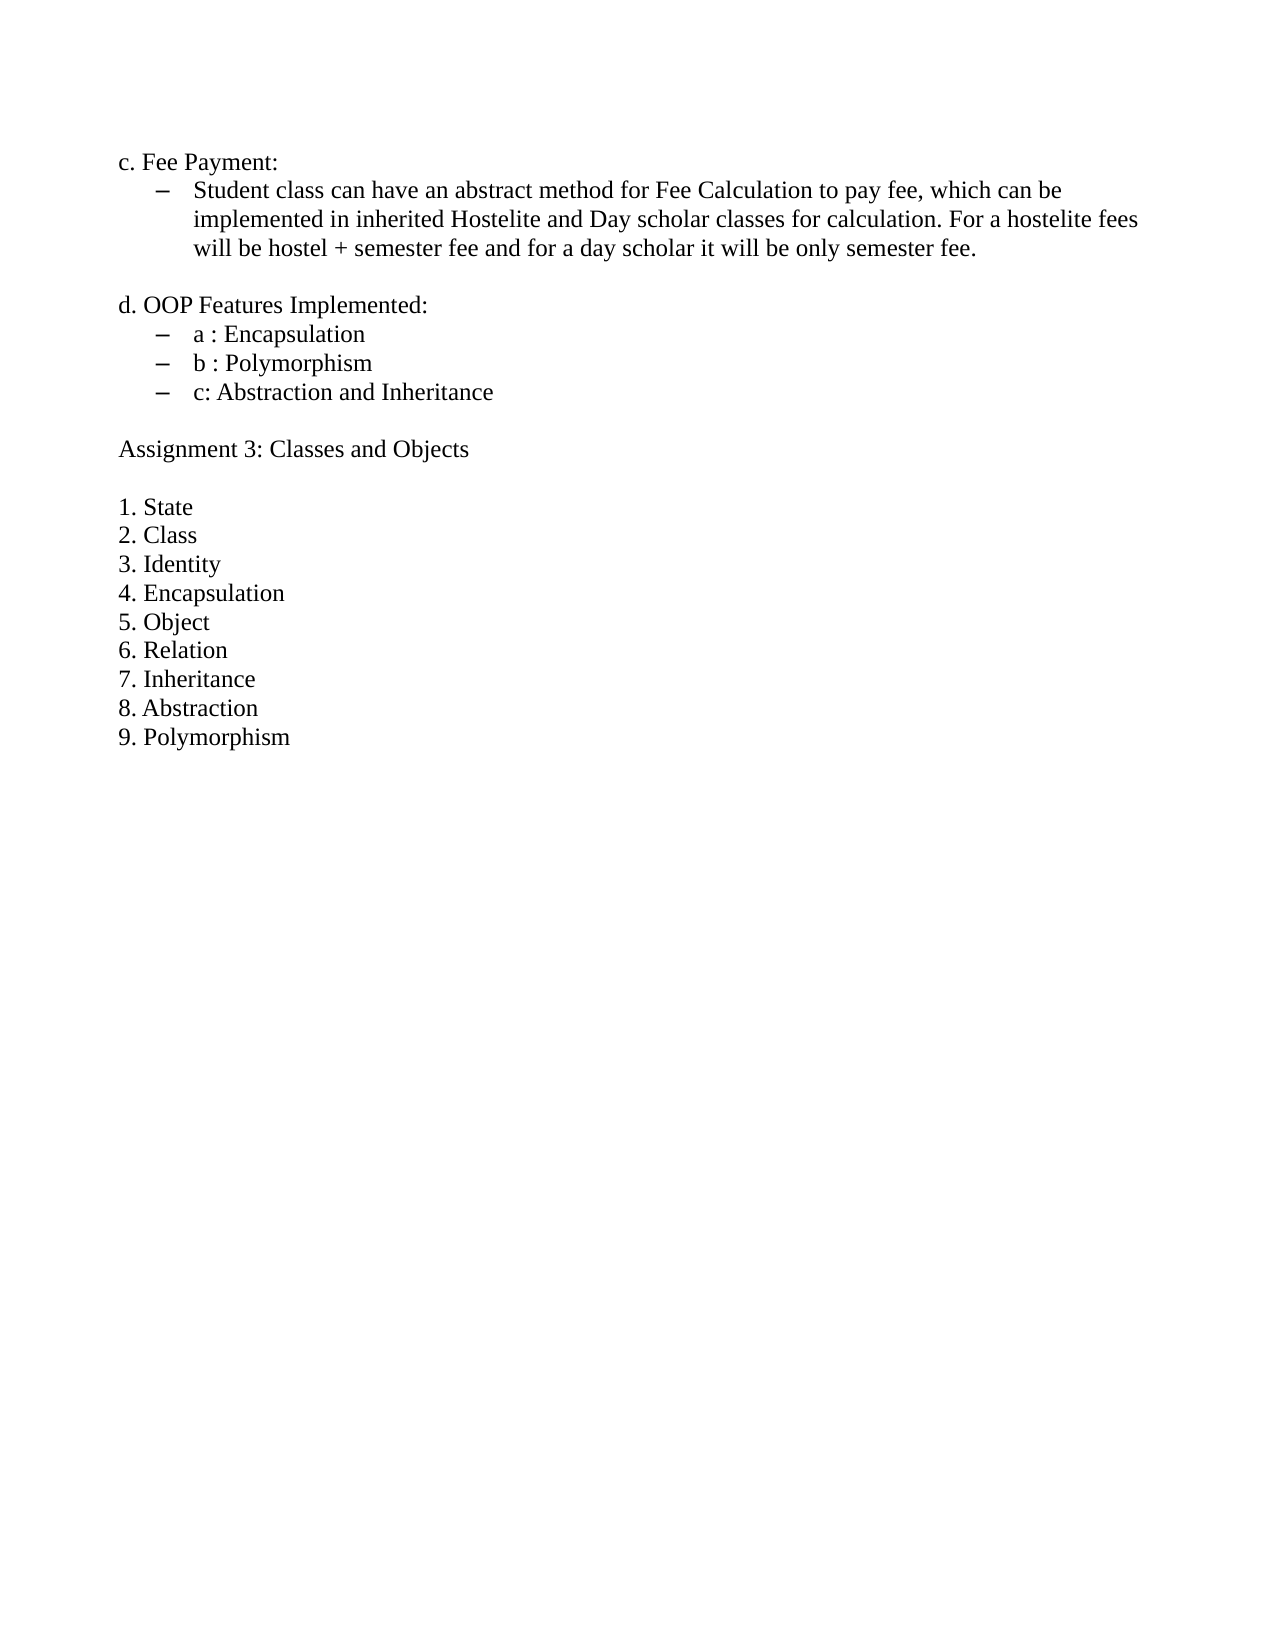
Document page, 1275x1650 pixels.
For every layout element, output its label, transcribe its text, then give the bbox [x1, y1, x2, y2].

list c: Abstraction and Inheritance [156, 377, 1157, 406]
text c. Fee Payment: [118, 147, 1157, 176]
list b : Polymorphism [156, 348, 1157, 377]
text 9. Polymorphism [118, 722, 1157, 751]
list Student class can have an abstract method for Fee Calculation to pay fee, which can be implemented in inherited Hostelite and Day scholar classes for calculation. For a hostelite fees will be hostel + semester fee and for a day scholar it will be only semester fee. [156, 176, 1157, 262]
list a : Encapsulation [156, 319, 1157, 348]
text 8. Abstraction [118, 693, 1157, 722]
text 6. Relation [118, 636, 1157, 664]
text 5. Object [118, 607, 1157, 636]
text Assignment 3: Classes and Objects [118, 434, 1157, 463]
text 7. Inheritance [118, 664, 1157, 693]
text 2. Class [118, 521, 1157, 549]
text d. OOP Features Implemented: [118, 291, 1157, 319]
text 3. Identity [118, 549, 1157, 578]
text 4. Encapsulation [118, 578, 1157, 607]
text 1. State [118, 492, 1157, 521]
